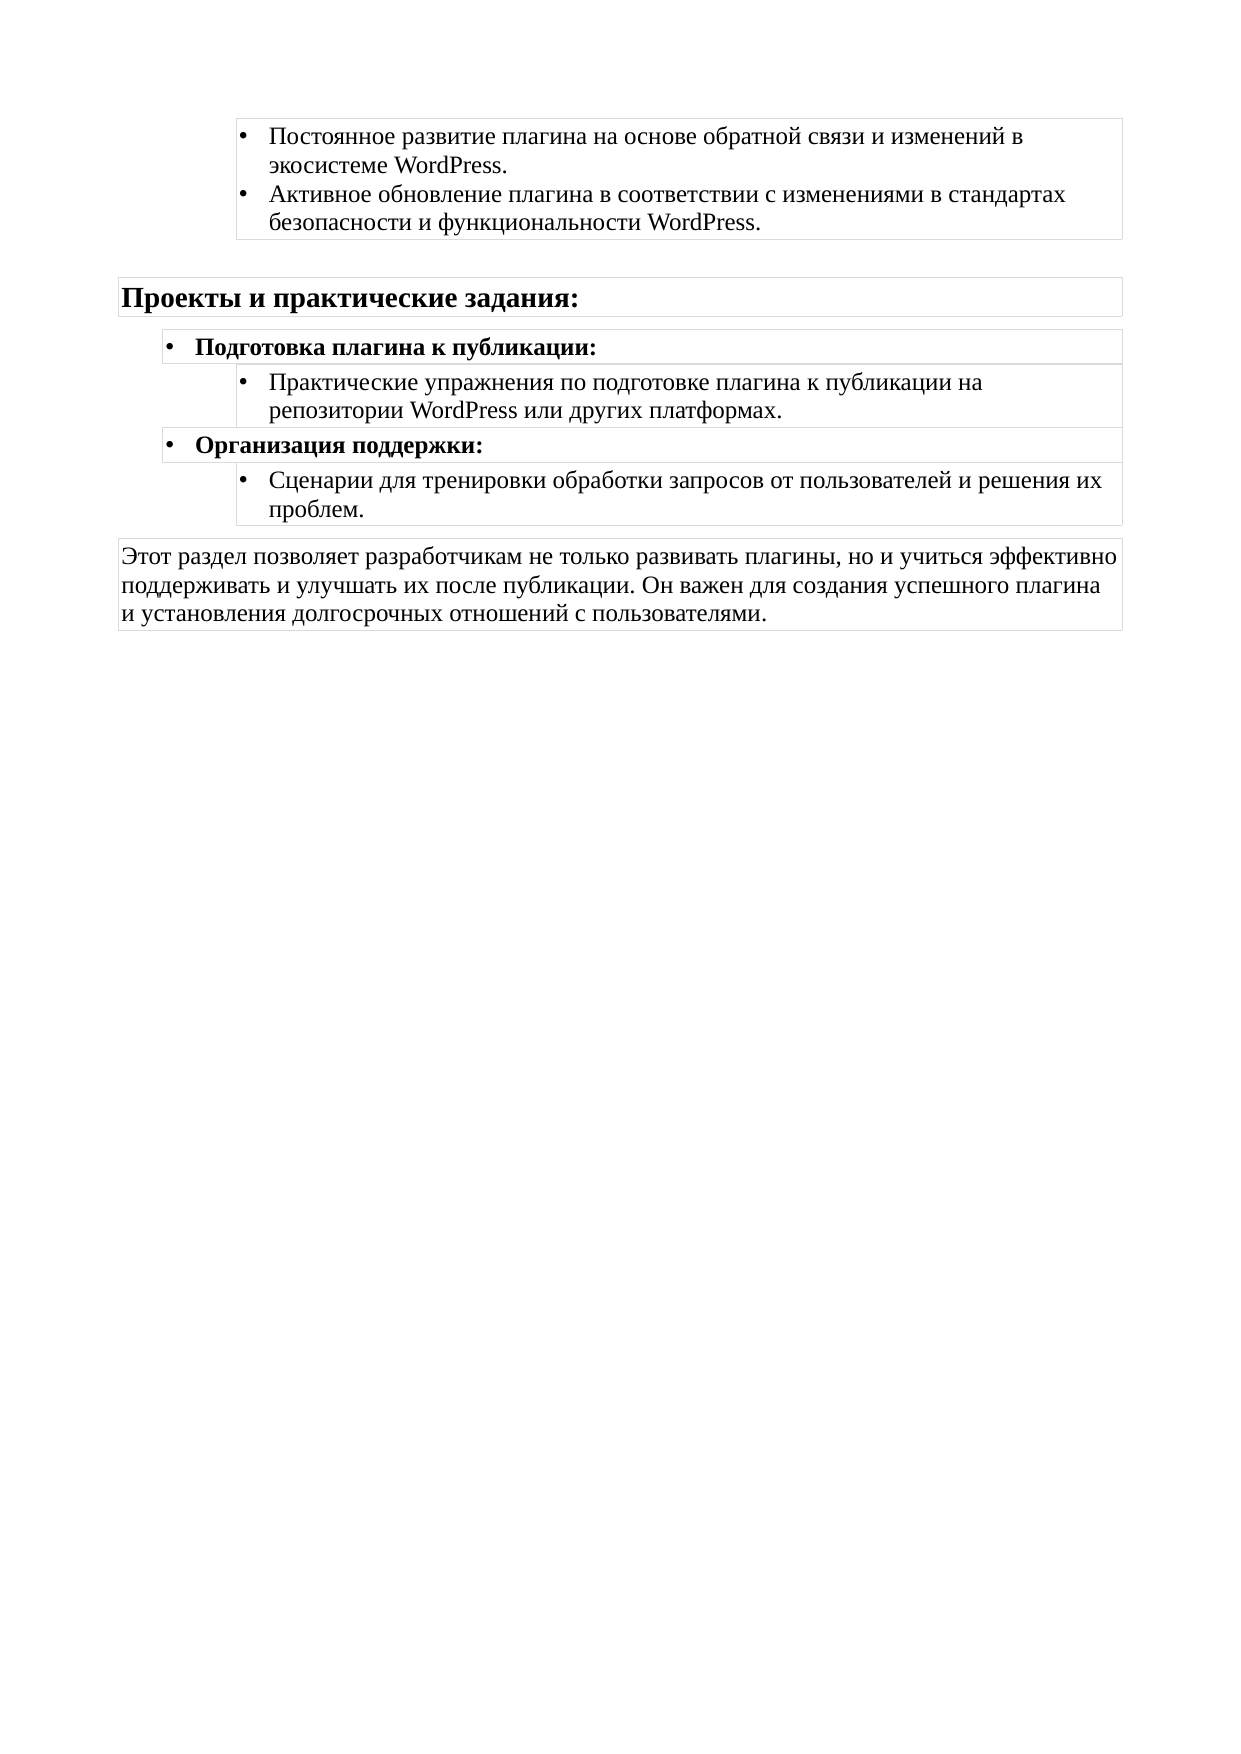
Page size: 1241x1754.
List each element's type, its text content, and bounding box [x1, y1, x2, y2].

list Активное обновление плагина в соответствии с изменениями в стандартах безопасности и функциональности WordPress. [237, 176, 1122, 239]
text Этот раздел позволяет разработчикам не только развивать плагины, но и учиться эффективно поддерживать и улучшать их после публикации. Он важен для создания успешного плагина и установления долгосрочных отношений с пользователями. [119, 539, 1122, 630]
subtitle Проекты и практические задания: [119, 278, 1122, 316]
list Организация поддержки: [163, 428, 1122, 462]
list Практические упражнения по подготовке плагина к публикации на репозитории WordPress или других платформах. [237, 365, 1122, 427]
list Постоянное развитие плагина на основе обратной связи и изменений в экосистеме WordPress. [237, 119, 1122, 176]
list Подготовка плагина к публикации: [163, 330, 1122, 363]
list Сценарии для тренировки обработки запросов от пользователей и решения их проблем. [237, 463, 1122, 525]
